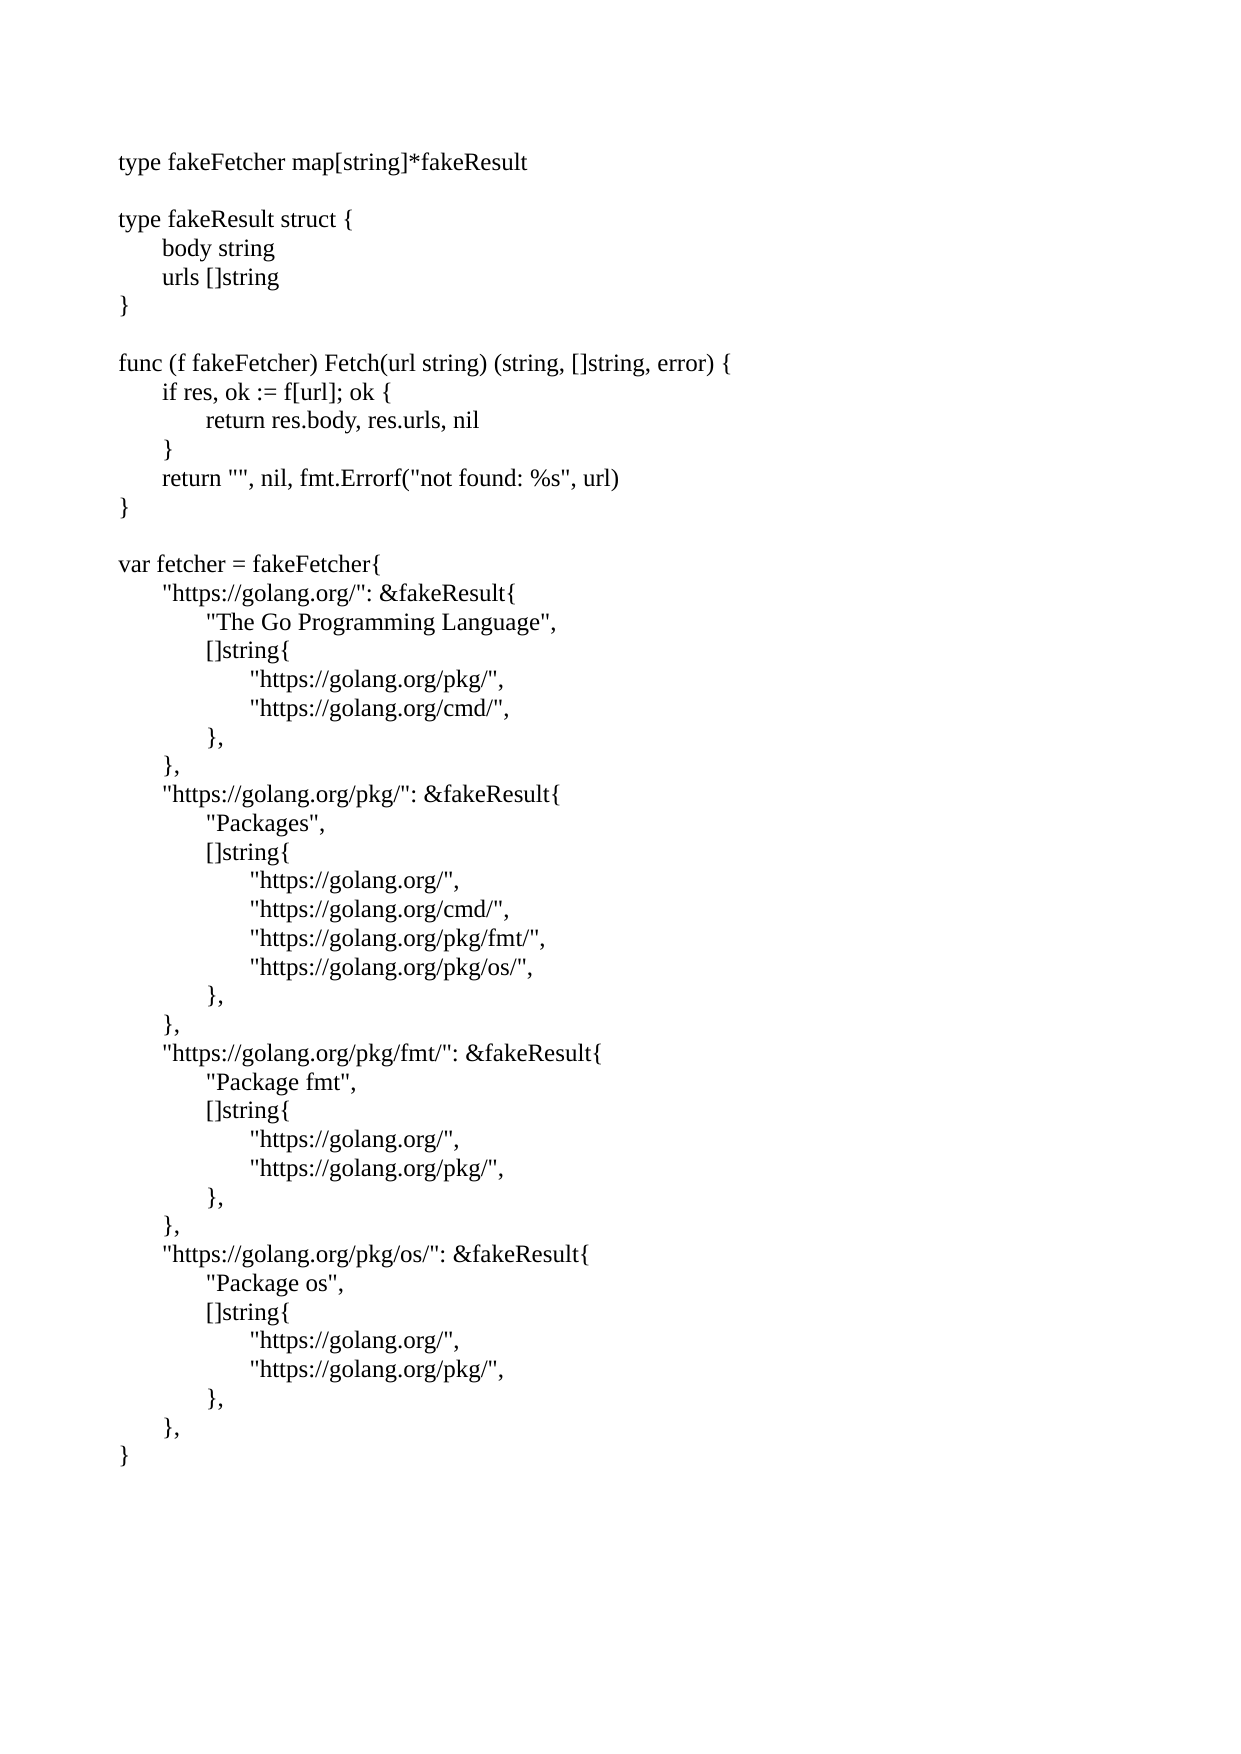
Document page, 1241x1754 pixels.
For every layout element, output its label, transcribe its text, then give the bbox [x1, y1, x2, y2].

text "https://golang.org/": &fakeResult{ [118, 578, 1122, 607]
text } [118, 291, 1122, 319]
text "https://golang.org/", [118, 866, 1122, 894]
text }, [118, 1412, 1122, 1441]
text }, [118, 751, 1122, 779]
text []string{ [118, 636, 1122, 664]
text "https://golang.org/", [118, 1124, 1122, 1153]
text type fakeResult struct { [118, 204, 1122, 233]
text []string{ [118, 1297, 1122, 1326]
text "Packages", [118, 808, 1122, 837]
text }, [118, 1182, 1122, 1211]
text } [118, 1441, 1122, 1469]
text }, [118, 1009, 1122, 1038]
text urls []string [118, 262, 1122, 291]
text "https://golang.org/pkg/fmt/", [118, 923, 1122, 952]
text type fakeFetcher map[string]*fakeResult [118, 147, 1122, 176]
text "https://golang.org/pkg/": &fakeResult{ [118, 779, 1122, 808]
text "https://golang.org/cmd/", [118, 894, 1122, 923]
text "https://golang.org/pkg/", [118, 1354, 1122, 1383]
text if res, ok := f[url]; ok { [118, 377, 1122, 406]
text return "", nil, fmt.Errorf("not found: %s", url) [118, 463, 1122, 492]
text []string{ [118, 1096, 1122, 1124]
text "Package os", [118, 1268, 1122, 1297]
text }, [118, 1383, 1122, 1412]
text "https://golang.org/pkg/", [118, 664, 1122, 693]
text "The Go Programming Language", [118, 607, 1122, 636]
text "https://golang.org/pkg/", [118, 1153, 1122, 1182]
text body string [118, 233, 1122, 262]
text "https://golang.org/cmd/", [118, 693, 1122, 722]
text return res.body, res.urls, nil [118, 406, 1122, 434]
text } [118, 492, 1122, 521]
text []string{ [118, 837, 1122, 866]
text "Package fmt", [118, 1067, 1122, 1096]
text "https://golang.org/pkg/os/": &fakeResult{ [118, 1239, 1122, 1268]
text } [118, 434, 1122, 463]
text }, [118, 722, 1122, 751]
text "https://golang.org/pkg/fmt/": &fakeResult{ [118, 1038, 1122, 1067]
text }, [118, 1211, 1122, 1239]
text "https://golang.org/", [118, 1326, 1122, 1354]
text func (f fakeFetcher) Fetch(url string) (string, []string, error) { [118, 348, 1122, 377]
text "https://golang.org/pkg/os/", [118, 952, 1122, 981]
text }, [118, 981, 1122, 1009]
text var fetcher = fakeFetcher{ [118, 549, 1122, 578]
